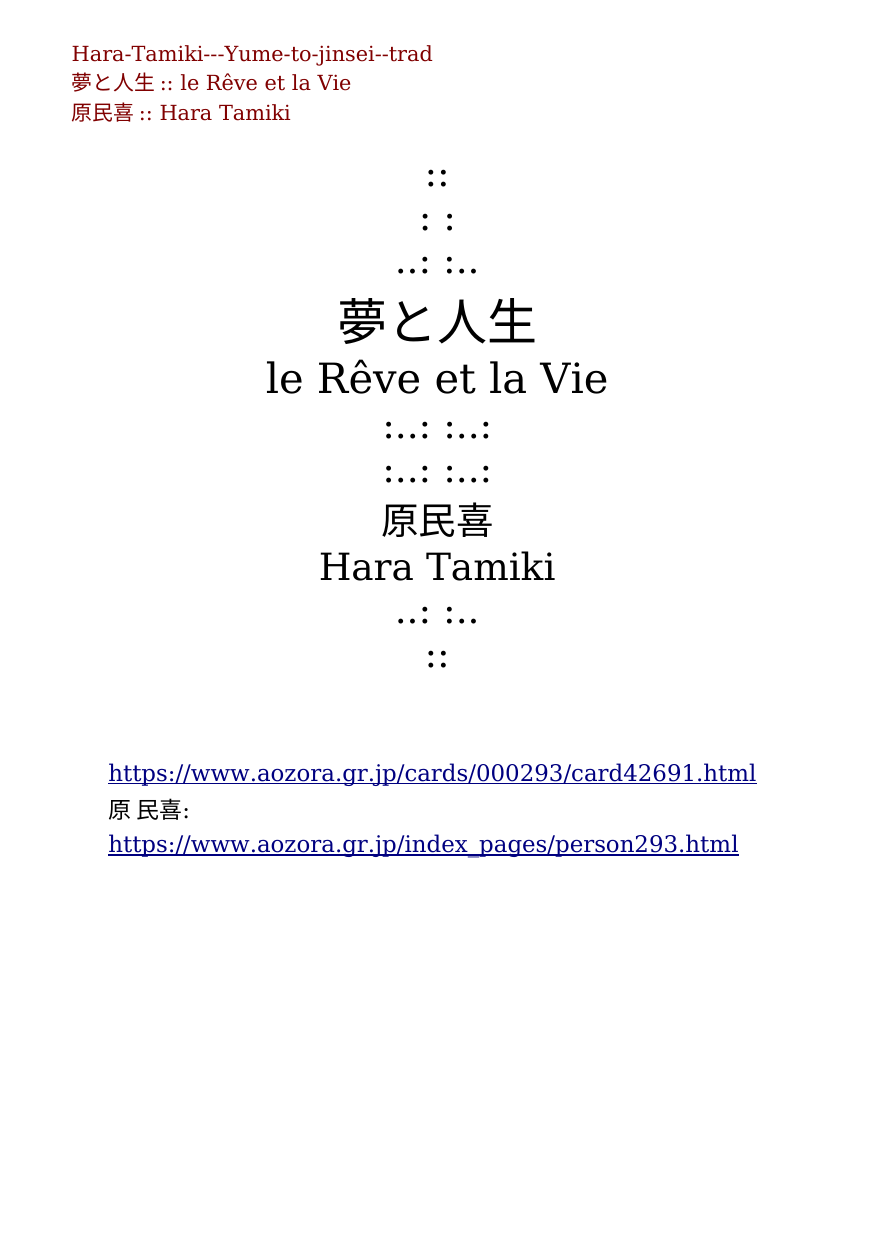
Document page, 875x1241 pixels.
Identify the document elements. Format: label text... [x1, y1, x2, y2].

text https://www.aozora.gr.jp/cards/000293/card42691.html [72, 760, 802, 786]
text 原民喜 :: Hara Tamiki [71, 96, 803, 127]
text https://www.aozora.gr.jp/index_pages/person293.html [72, 831, 802, 858]
text 夢と人生 :: le Rêve et la Vie [71, 66, 803, 96]
text Hara-Tamiki---Yume-to-jinsei--trad [71, 42, 803, 66]
text 原 民喜: [72, 792, 802, 826]
subtitle :: : : ..: :.. 夢と人生 le Rêve et la Vie :..: :..: :..: :..: 原民喜 Hara Tamiki ..: :.. :: [36, 152, 838, 676]
